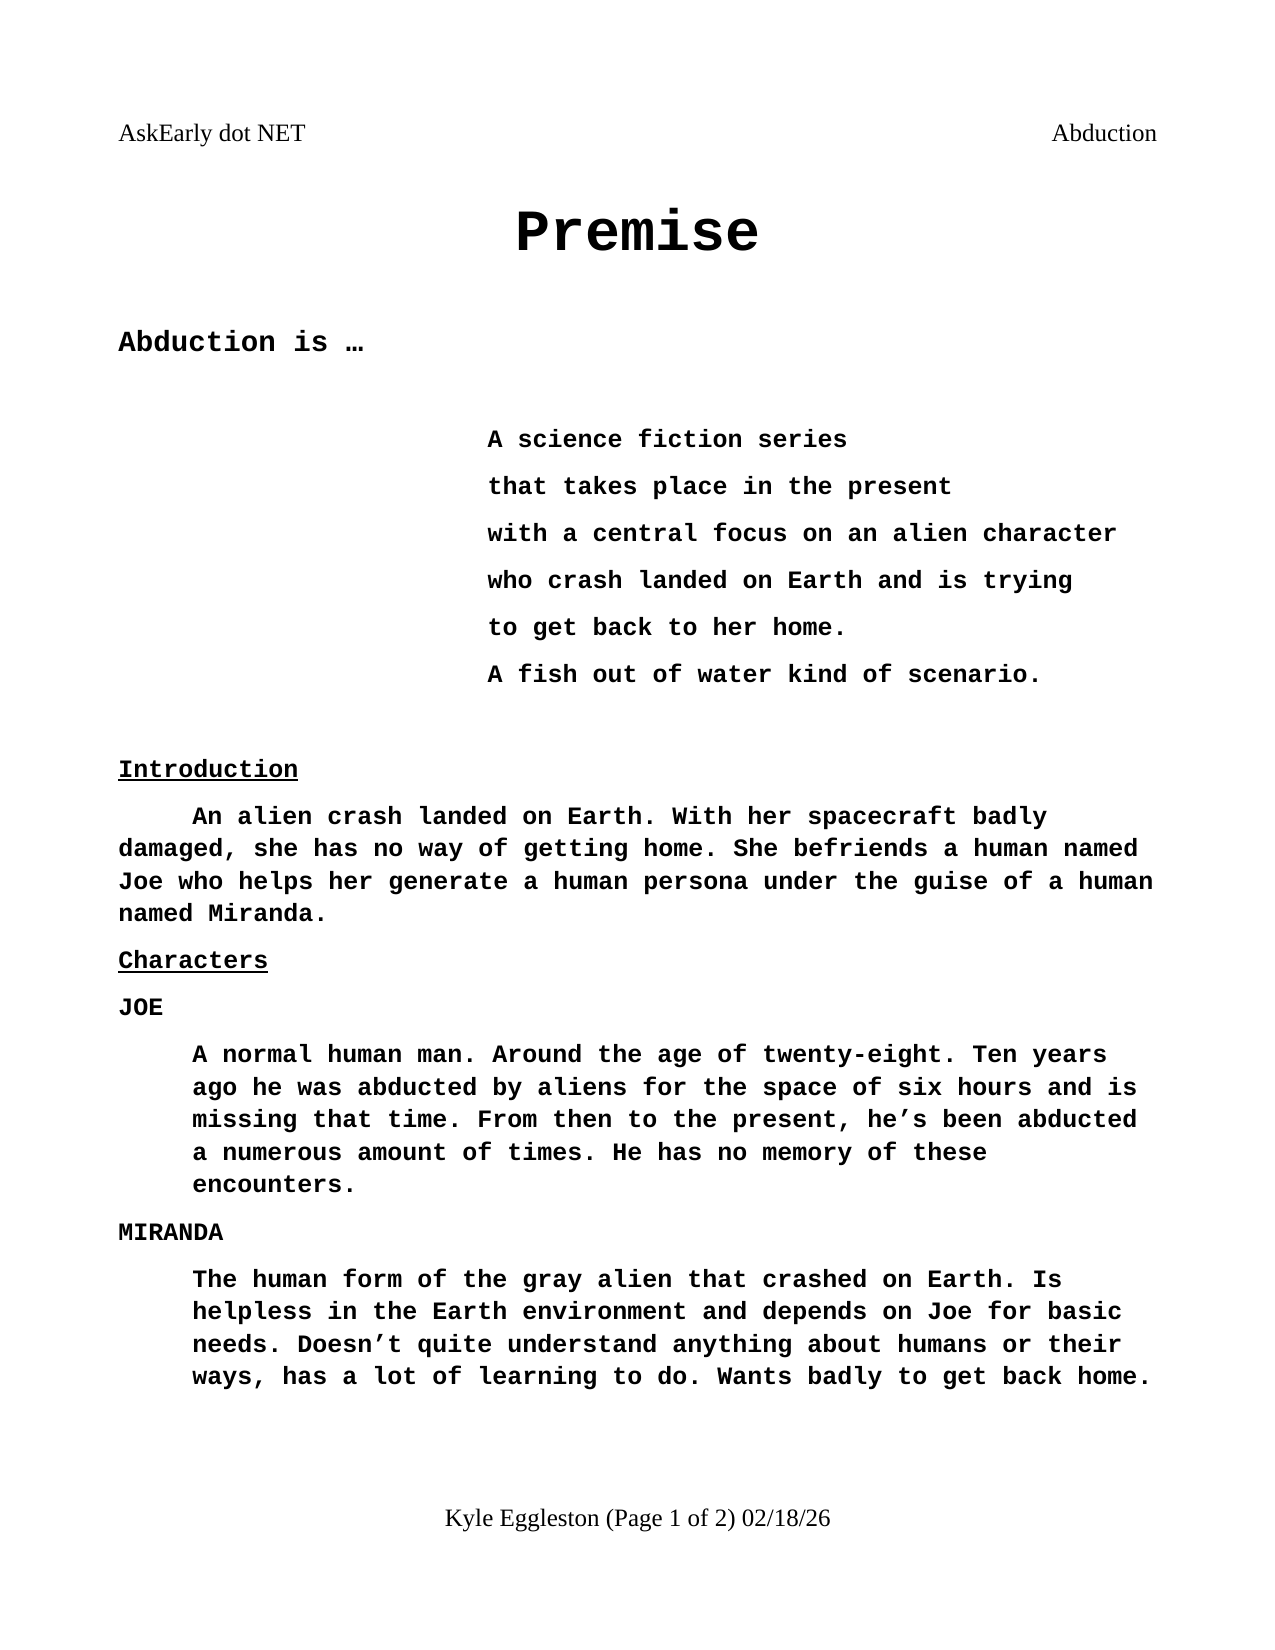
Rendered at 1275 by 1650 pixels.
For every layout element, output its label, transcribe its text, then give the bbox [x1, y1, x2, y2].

title Premise [118, 201, 1157, 267]
text that takes place in the present [487, 474, 1157, 502]
text Characters [118, 948, 1157, 976]
text Abduction is … [118, 327, 1157, 360]
text A science fiction series [487, 427, 1157, 455]
text who crash landed on Earth and is trying [487, 568, 1157, 596]
text The human form of the gray alien that crashed on Earth. Is helpless in the Earth environment and depends on Joe for basic needs. Doesn’t quite understand anything about humans or their ways, has a lot of learning to do. Wants badly to get back home. [192, 1266, 1157, 1392]
text Introduction [118, 756, 1157, 784]
text JOE [118, 995, 1157, 1023]
text MIRANDA [118, 1219, 1157, 1247]
text An alien crash landed on Earth. With her spacecraft badly damaged, she has no way of getting home. She befriends a human named Joe who helps her generate a human persona under the guise of a human named Miranda. [118, 803, 1157, 929]
text to get back to her home. [487, 615, 1157, 643]
text with a central focus on an alien character [487, 521, 1157, 549]
text A normal human man. Around the age of twenty-eight. Ten years ago he was abducted by aliens for the space of six hours and is missing that time. From then to the present, he’s been abducted a numerous amount of times. He has no memory of these encounters. [192, 1042, 1157, 1200]
text A fish out of water kind of scenario. [487, 662, 1157, 690]
